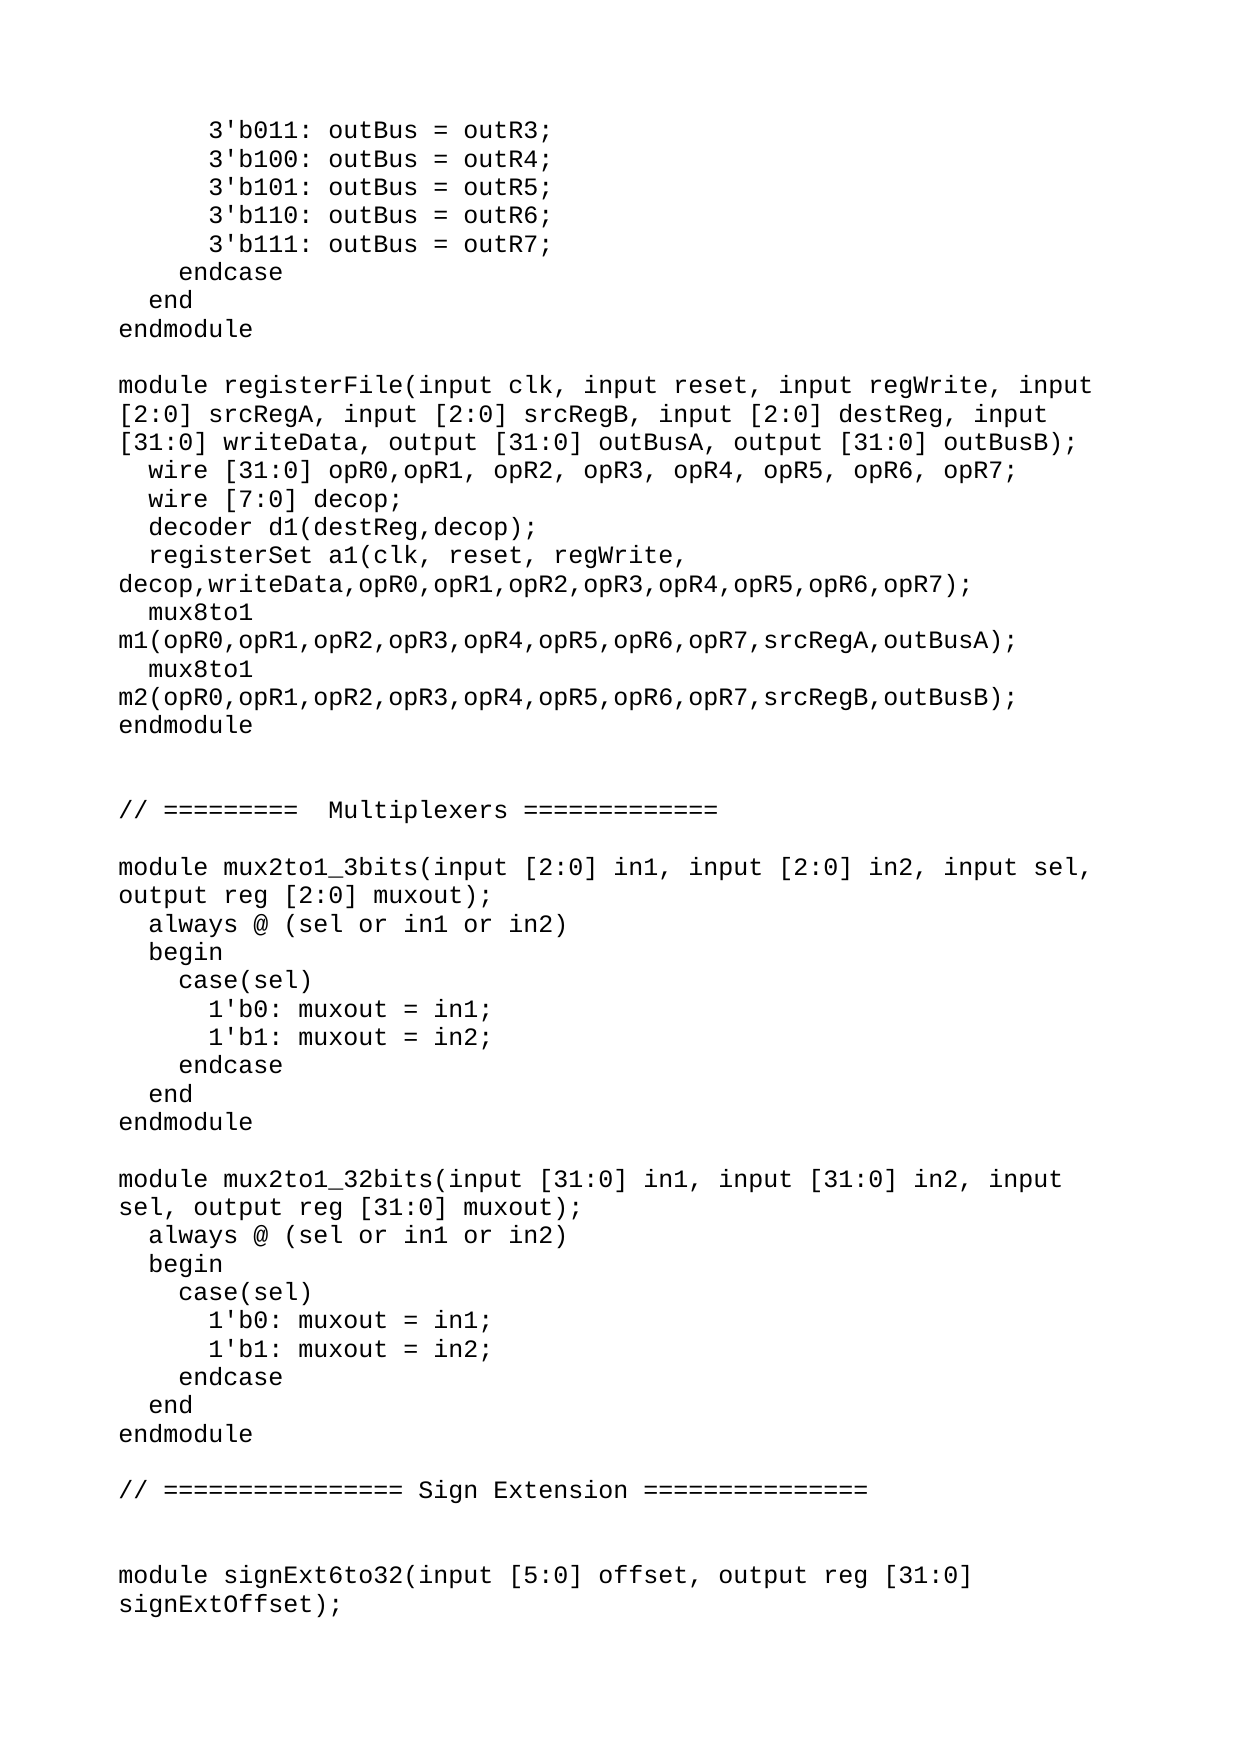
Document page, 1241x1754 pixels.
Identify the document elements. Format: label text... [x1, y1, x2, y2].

text 1'b0: muxout = in1; [118, 1308, 1122, 1336]
text wire [7:0] decop; [118, 486, 1122, 515]
text module registerFile(input clk, input reset, input regWrite, input [2:0] srcRegA, input [2:0] srcRegB, input [2:0] destReg, input [31:0] writeData, output [31:0] outBusA, output [31:0] outBusB); [118, 373, 1122, 458]
text end [118, 1081, 1122, 1110]
text wire [31:0] opR0,opR1, opR2, opR3, opR4, opR5, opR6, opR7; [118, 458, 1122, 486]
text endmodule [118, 1421, 1122, 1450]
text mux8to1 m1(opR0,opR1,opR2,opR3,opR4,opR5,opR6,opR7,srcRegA,outBusA); [118, 600, 1122, 656]
text 1'b1: muxout = in2; [118, 1025, 1122, 1053]
text 3'b111: outBus = outR7; [118, 231, 1122, 260]
text mux8to1 m2(opR0,opR1,opR2,opR3,opR4,opR5,opR6,opR7,srcRegB,outBusB); [118, 656, 1122, 713]
text module signExt6to32(input [5:0] offset, output reg [31:0] signExtOffset); [118, 1563, 1122, 1620]
text 3'b011: outBus = outR3; [118, 118, 1122, 146]
text endcase [118, 1365, 1122, 1393]
text begin [118, 940, 1122, 968]
text endcase [118, 1053, 1122, 1081]
text case(sel) [118, 968, 1122, 996]
text end [118, 1393, 1122, 1421]
text 3'b100: outBus = outR4; [118, 146, 1122, 175]
text decoder d1(destReg,decop); [118, 515, 1122, 543]
text registerSet a1(clk, reset, regWrite, decop,writeData,opR0,opR1,opR2,opR3,opR4,opR5,opR6,opR7); [118, 543, 1122, 600]
text always @ (sel or in1 or in2) [118, 911, 1122, 940]
text // ========= Multiplexers ============= [118, 798, 1122, 826]
text endmodule [118, 316, 1122, 345]
text 1'b0: muxout = in1; [118, 996, 1122, 1025]
text module mux2to1_32bits(input [31:0] in1, input [31:0] in2, input sel, output reg [31:0] muxout); [118, 1166, 1122, 1223]
text 3'b101: outBus = outR5; [118, 175, 1122, 203]
text always @ (sel or in1 or in2) [118, 1223, 1122, 1251]
text end [118, 288, 1122, 316]
text 1'b1: muxout = in2; [118, 1336, 1122, 1365]
text // ================ Sign Extension =============== [118, 1478, 1122, 1506]
text endmodule [118, 713, 1122, 741]
text 3'b110: outBus = outR6; [118, 203, 1122, 231]
text begin [118, 1251, 1122, 1280]
text case(sel) [118, 1280, 1122, 1308]
text endmodule [118, 1110, 1122, 1138]
text endcase [118, 260, 1122, 288]
text module mux2to1_3bits(input [2:0] in1, input [2:0] in2, input sel, output reg [2:0] muxout); [118, 855, 1122, 911]
